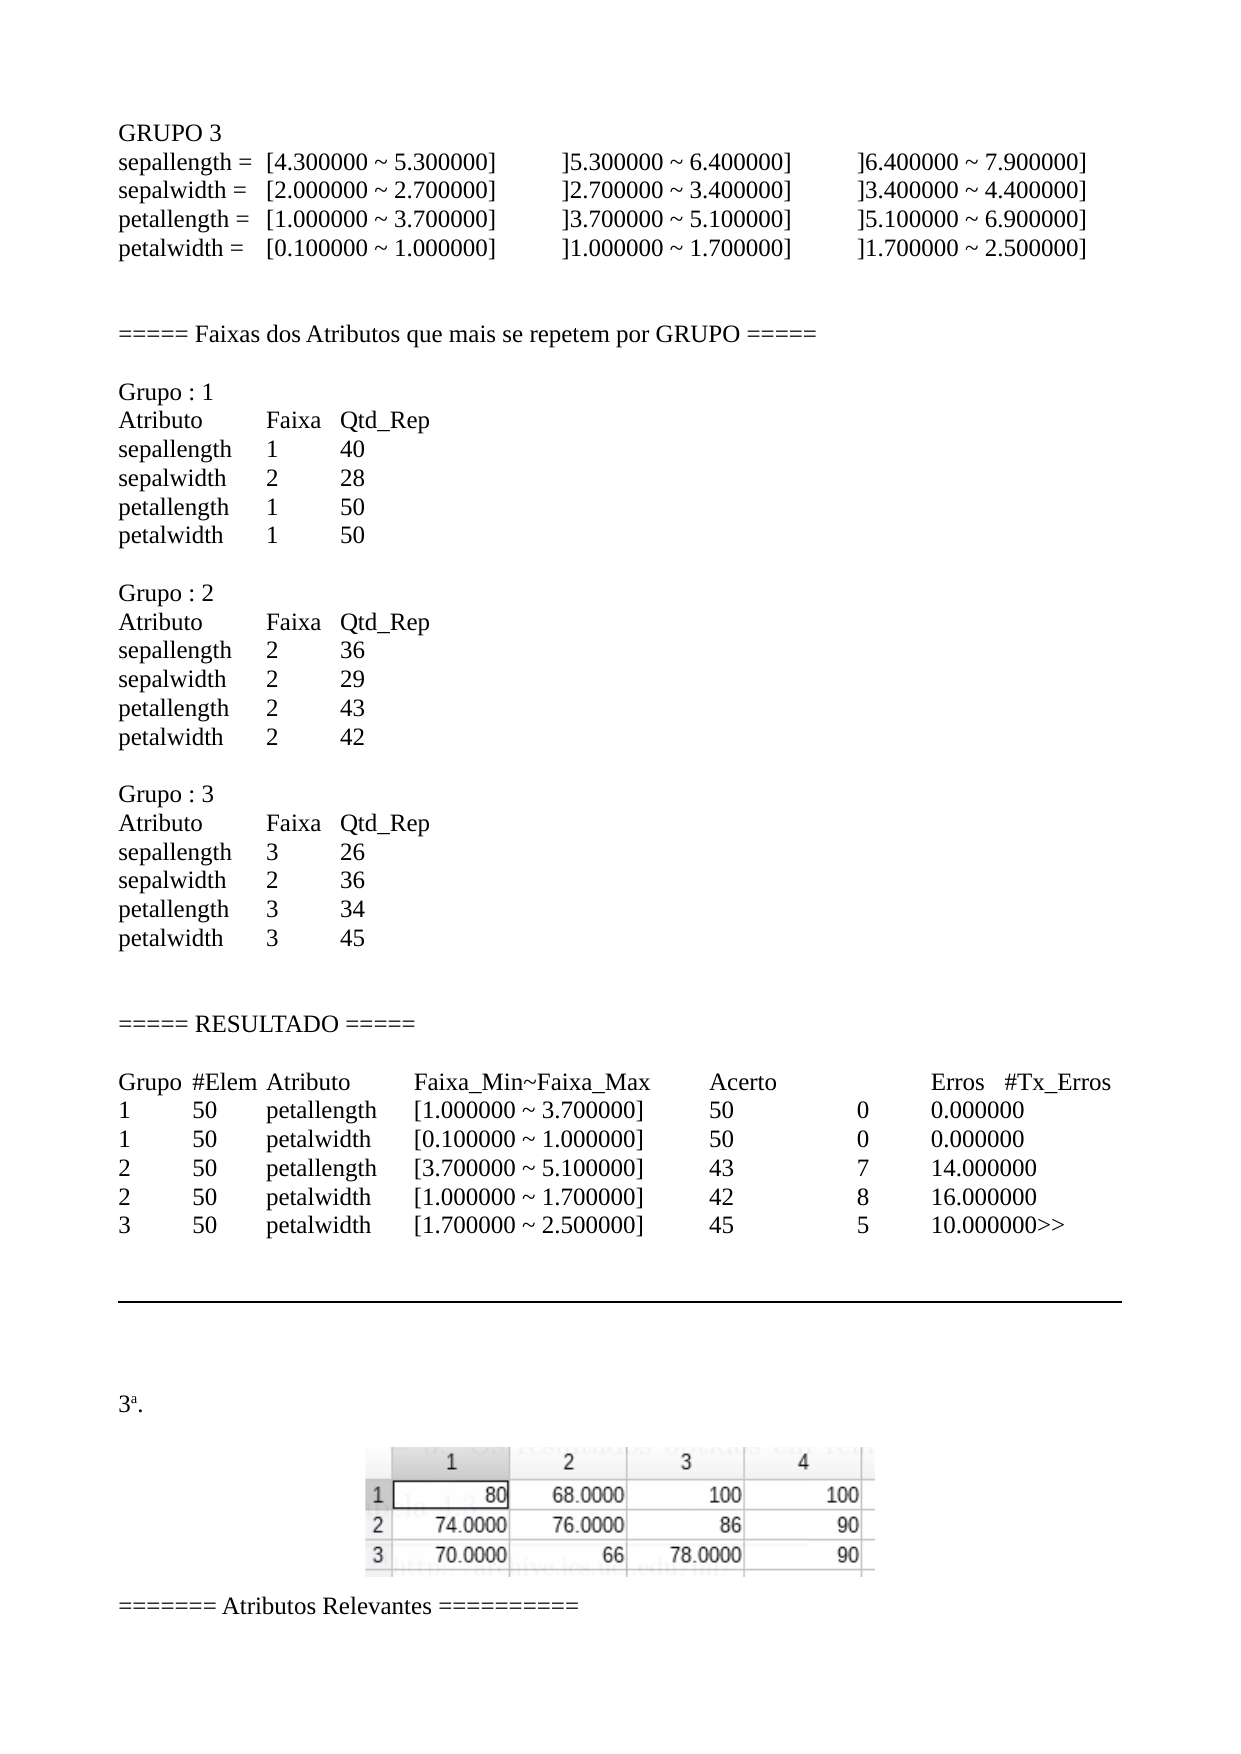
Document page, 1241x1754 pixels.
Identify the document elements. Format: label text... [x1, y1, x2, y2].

text sepallength 1 40 [118, 434, 1122, 463]
text ===== RESULTADO ===== [118, 1009, 1122, 1038]
text ===== Faixas dos Atributos que mais se repetem por GRUPO ===== [118, 319, 1122, 348]
text petallength = [1.000000 ~ 3.700000] ]3.700000 ~ 5.100000] ]5.100000 ~ 6.900000] [118, 204, 1122, 233]
text petalwidth 3 45 [118, 923, 1122, 952]
text 1 50 petallength [1.000000 ~ 3.700000] 50 0 0.000000 [118, 1096, 1122, 1124]
text sepalwidth = [2.000000 ~ 2.700000] ]2.700000 ~ 3.400000] ]3.400000 ~ 4.400000] [118, 176, 1122, 204]
text Atributo Faixa Qtd_Rep [118, 808, 1122, 837]
text Grupo : 1 [118, 377, 1122, 406]
text Grupo : 2 [118, 578, 1122, 607]
text 3a. [118, 1389, 1122, 1418]
text petalwidth 2 42 [118, 722, 1122, 751]
text sepalwidth 2 29 [118, 664, 1122, 693]
text sepallength 2 36 [118, 636, 1122, 664]
text petalwidth = [0.100000 ~ 1.000000] ]1.000000 ~ 1.700000] ]1.700000 ~ 2.500000] [118, 233, 1122, 262]
text Grupo : 3 [118, 779, 1122, 808]
text Grupo #Elem Atributo Faixa_Min~Faixa_Max Acerto Erros #Tx_Erros [118, 1067, 1122, 1096]
text sepallength 3 26 [118, 837, 1122, 866]
text petalwidth 1 50 [118, 521, 1122, 549]
text sepallength = [4.300000 ~ 5.300000] ]5.300000 ~ 6.400000] ]6.400000 ~ 7.900000] [118, 147, 1122, 176]
text Atributo Faixa Qtd_Rep [118, 607, 1122, 636]
text petallength 1 50 [118, 492, 1122, 521]
text petallength 3 34 [118, 894, 1122, 923]
text ======= Atributos Relevantes ========== [118, 1591, 1122, 1619]
text GRUPO 3 [118, 118, 1122, 147]
text Atributo Faixa Qtd_Rep [118, 406, 1122, 434]
text 2 50 petalwidth [1.000000 ~ 1.700000] 42 8 16.000000 [118, 1182, 1122, 1211]
text petallength 2 43 [118, 693, 1122, 722]
text sepalwidth 2 36 [118, 866, 1122, 894]
text sepalwidth 2 28 [118, 463, 1122, 492]
text 2 50 petallength [3.700000 ~ 5.100000] 43 7 14.000000 [118, 1153, 1122, 1182]
text 3 50 petalwidth [1.700000 ~ 2.500000] 45 5 10.000000>> [118, 1211, 1122, 1239]
picture [365, 1447, 875, 1577]
text 1 50 petalwidth [0.100000 ~ 1.000000] 50 0 0.000000 [118, 1124, 1122, 1153]
